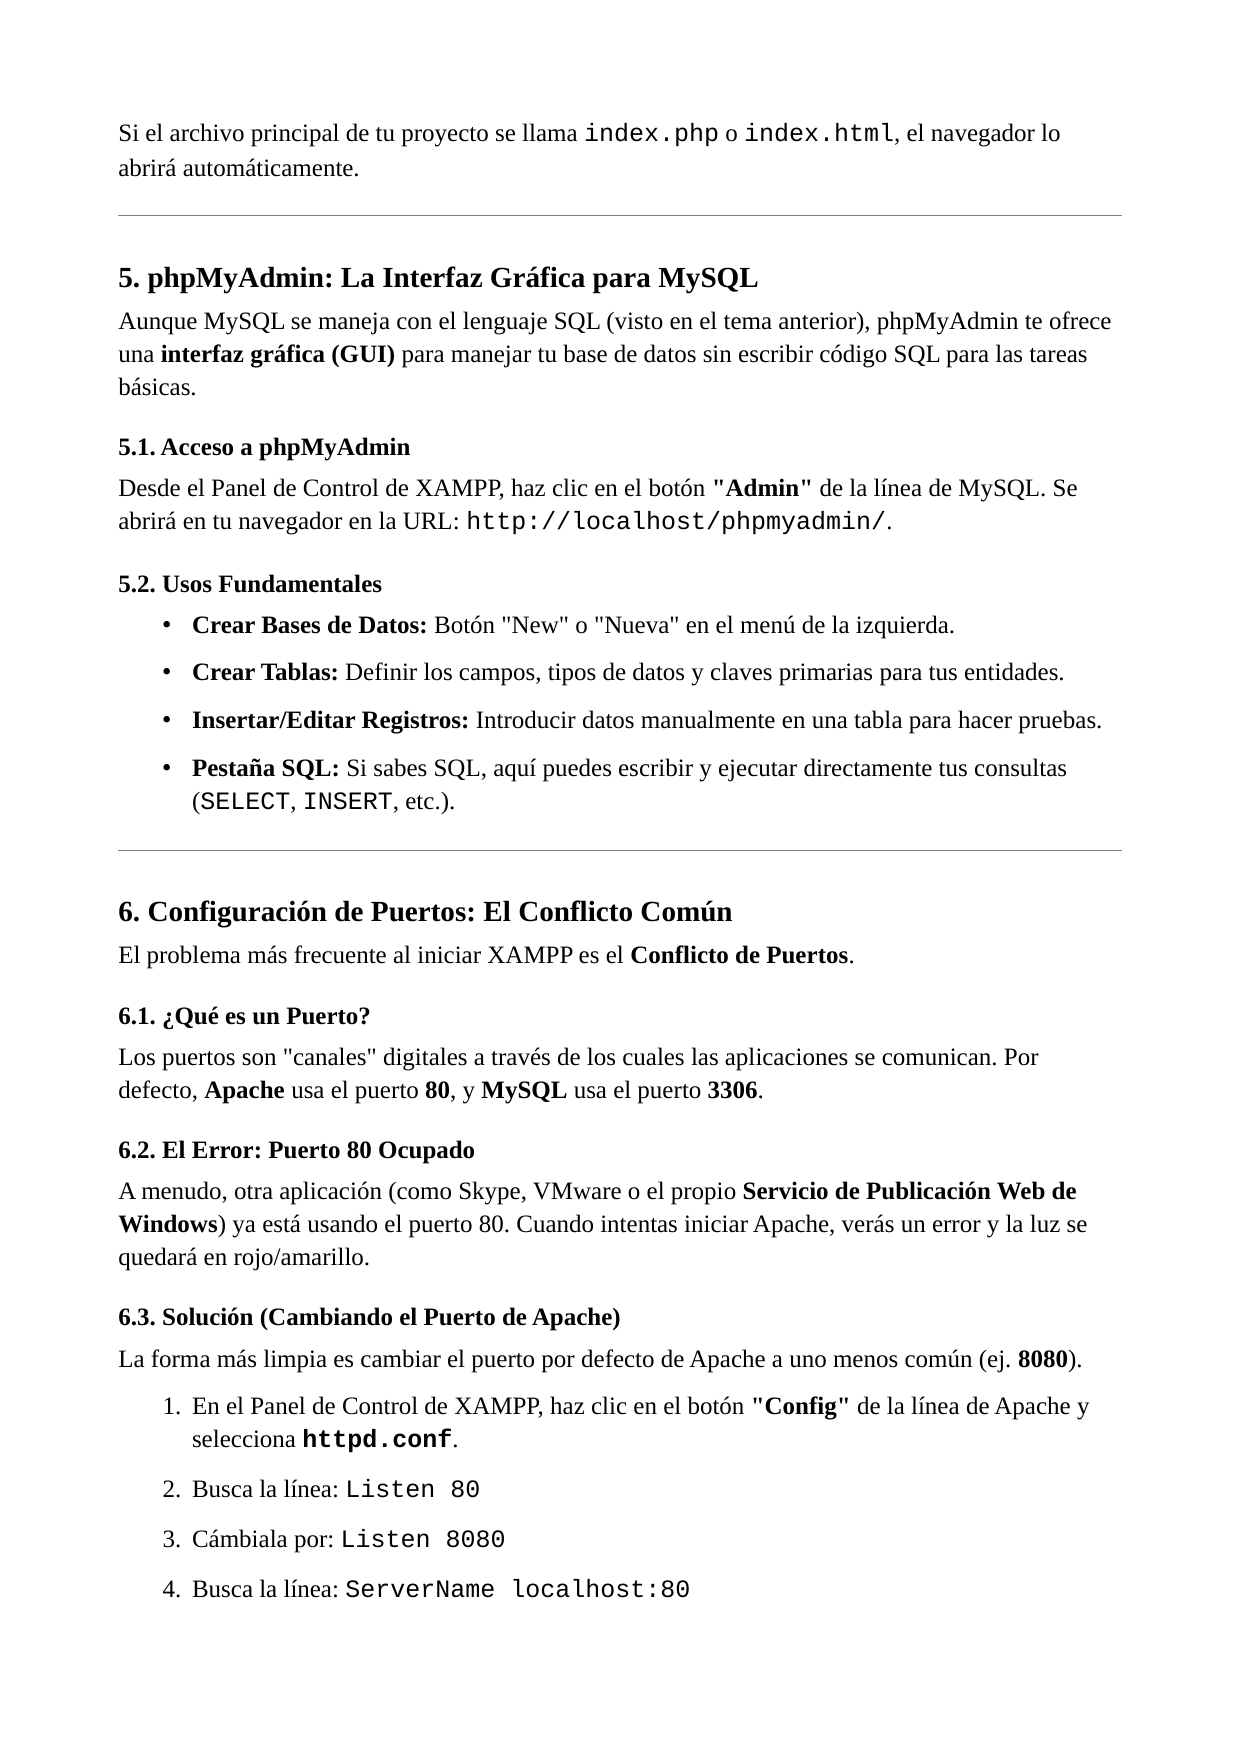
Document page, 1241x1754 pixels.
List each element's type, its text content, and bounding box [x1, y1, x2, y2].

text Aunque MySQL se maneja con el lenguaje SQL (visto en el tema anterior), phpMyAdmin te ofrece una interfaz gráfica (GUI) para manejar tu base de datos sin escribir código SQL para las tareas básicas. [118, 306, 1122, 401]
text Desde el Panel de Control de XAMPP, haz clic en el botón "Admin" de la línea de MySQL. Se abrirá en tu navegador en la URL: http://localhost/phpmyadmin/. [118, 473, 1122, 537]
subtitle 6.1. ¿Qué es un Puerto? [118, 1001, 1122, 1029]
list Busca la línea: Listen 80 [162, 1474, 1122, 1505]
text Si el archivo principal de tu proyecto se llama index.php o index.html, el navegador lo abrirá automáticamente. [118, 118, 1122, 182]
list Crear Tablas: Definir los campos, tipos de datos y claves primarias para tus entidades. [162, 657, 1122, 686]
list Busca la línea: ServerName localhost:80 [162, 1574, 1122, 1605]
subtitle 5.1. Acceso a phpMyAdmin [118, 432, 1122, 461]
list Pestaña SQL: Si sabes SQL, aquí puedes escribir y ejecutar directamente tus consultas (SELECT, INSERT, etc.). [162, 753, 1122, 817]
list Crear Bases de Datos: Botón "New" o "Nueva" en el menú de la izquierda. [162, 610, 1122, 639]
list Insertar/Editar Registros: Introducir datos manualmente en una tabla para hacer pruebas. [162, 705, 1122, 734]
subtitle 6. Configuración de Puertos: El Conflicto Común 🚪 [118, 894, 1122, 928]
list En el Panel de Control de XAMPP, haz clic en el botón "Config" de la línea de Apache y selecciona httpd.conf. [162, 1391, 1122, 1455]
subtitle 5.2. Usos Fundamentales [118, 569, 1122, 597]
subtitle 6.3. Solución (Cambiando el Puerto de Apache) [118, 1302, 1122, 1331]
text La forma más limpia es cambiar el puerto por defecto de Apache a uno menos común (ej. 8080). [118, 1344, 1122, 1372]
text El problema más frecuente al iniciar XAMPP es el Conflicto de Puertos. [118, 941, 1122, 969]
list Cámbiala por: Listen 8080 [162, 1524, 1122, 1555]
subtitle 5. phpMyAdmin: La Interfaz Gráfica para MySQL [118, 260, 1122, 293]
subtitle 6.2. El Error: Puerto 80 Ocupado [118, 1135, 1122, 1164]
text Los puertos son "canales" digitales a través de los cuales las aplicaciones se comunican. Por defecto, Apache usa el puerto 80, y MySQL usa el puerto 3306. [118, 1042, 1122, 1104]
text A menudo, otra aplicación (como Skype, VMware o el propio Servicio de Publicación Web de Windows) ya está usando el puerto 80. Cuando intentas iniciar Apache, verás un error y la luz se quedará en rojo/amarillo. [118, 1176, 1122, 1271]
